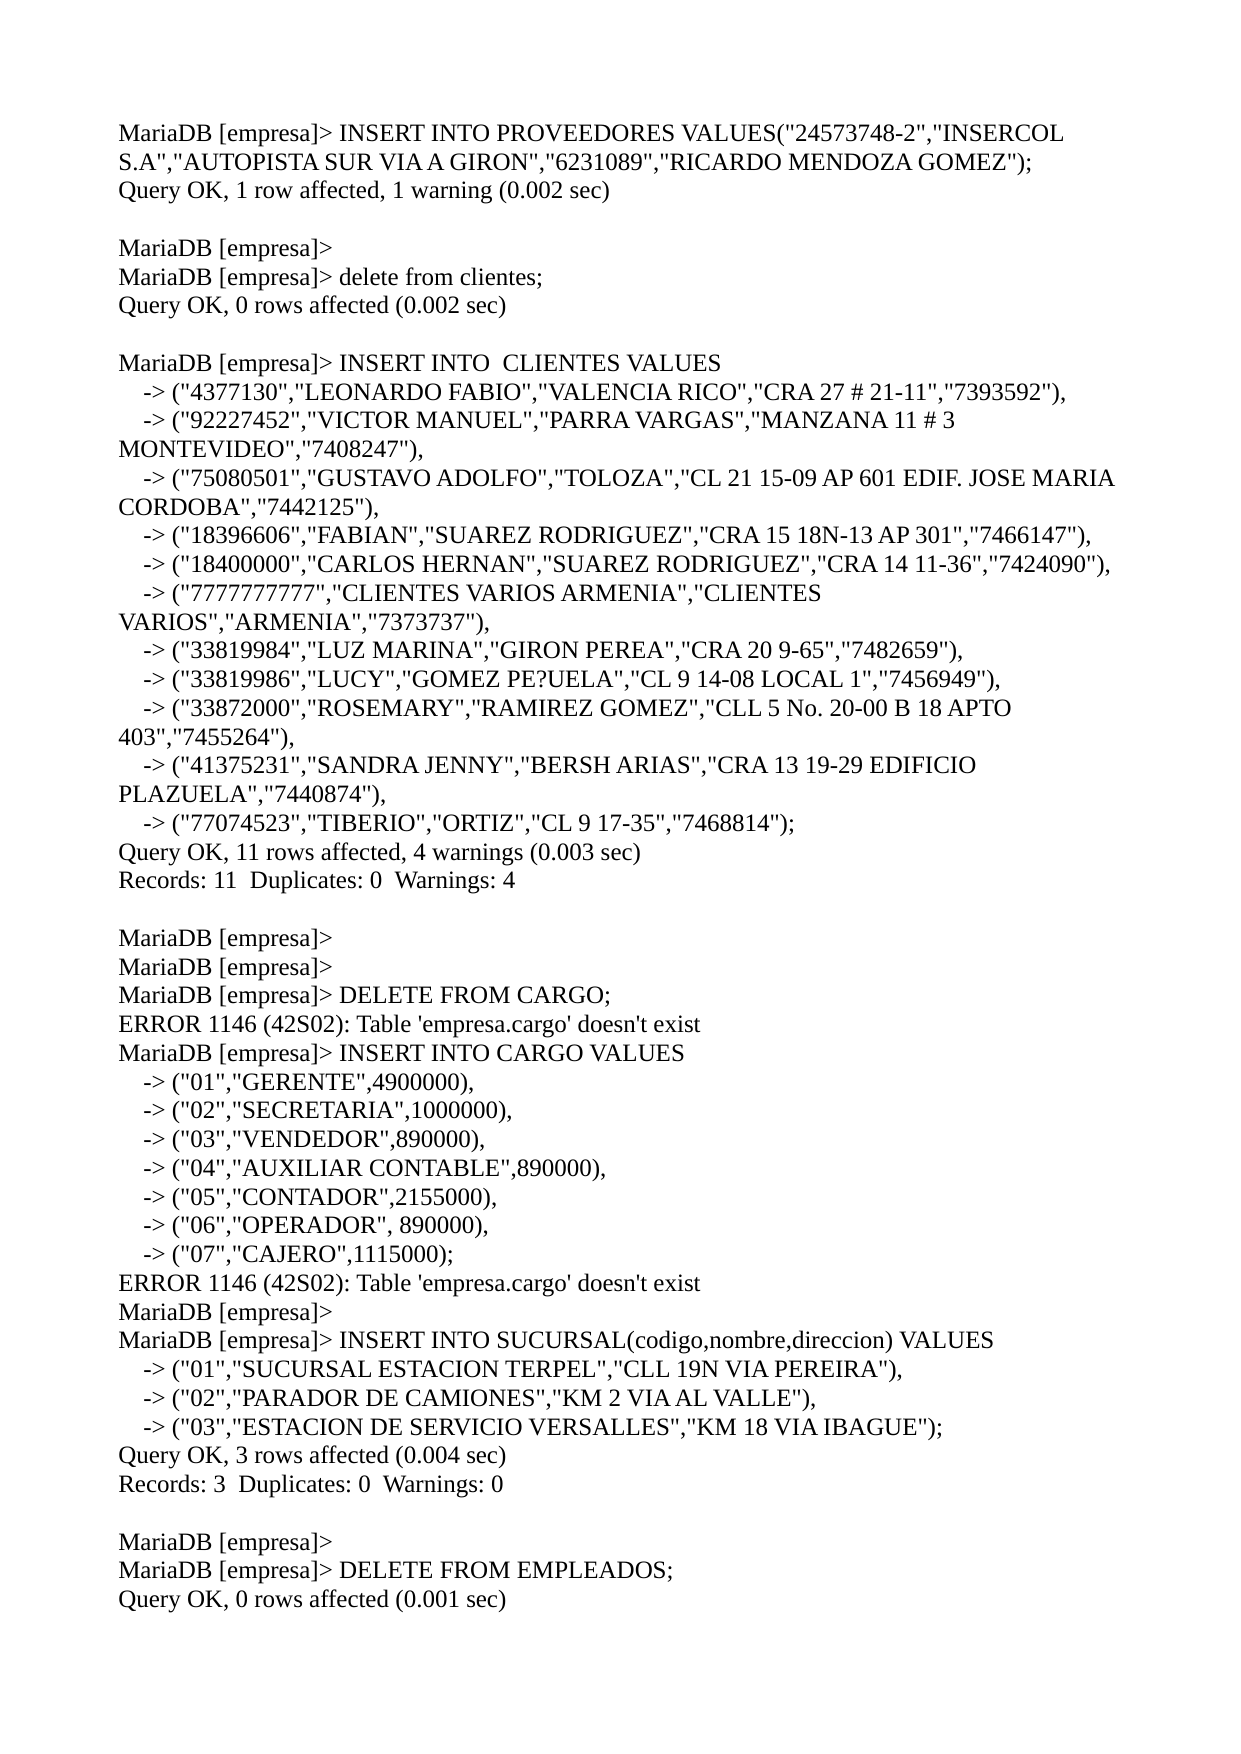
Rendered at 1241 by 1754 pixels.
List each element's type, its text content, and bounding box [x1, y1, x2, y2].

text -> ("05","CONTADOR",2155000), [118, 1182, 1122, 1211]
text -> ("4377130","LEONARDO FABIO","VALENCIA RICO","CRA 27 # 21-11","7393592"), [118, 377, 1122, 406]
text Query OK, 0 rows affected (0.002 sec) [118, 291, 1122, 319]
text MariaDB [empresa]> INSERT INTO CLIENTES VALUES [118, 348, 1122, 377]
text MariaDB [empresa]> [118, 1527, 1122, 1556]
text -> ("33819984","LUZ MARINA","GIRON PEREA","CRA 20 9-65","7482659"), [118, 636, 1122, 664]
text MariaDB [empresa]> INSERT INTO CARGO VALUES [118, 1038, 1122, 1067]
text -> ("33872000","ROSEMARY","RAMIREZ GOMEZ","CLL 5 No. 20-00 B 18 APTO 403","7455264"), [118, 693, 1122, 751]
text -> ("03","VENDEDOR",890000), [118, 1124, 1122, 1153]
text ERROR 1146 (42S02): Table 'empresa.cargo' doesn't exist [118, 1009, 1122, 1038]
text -> ("92227452","VICTOR MANUEL","PARRA VARGAS","MANZANA 11 # 3 MONTEVIDEO","7408247"), [118, 406, 1122, 463]
text MariaDB [empresa]> [118, 1297, 1122, 1326]
text MariaDB [empresa]> DELETE FROM EMPLEADOS; [118, 1556, 1122, 1584]
text Records: 3 Duplicates: 0 Warnings: 0 [118, 1469, 1122, 1498]
text -> ("77074523","TIBERIO","ORTIZ","CL 9 17-35","7468814"); [118, 808, 1122, 837]
text -> ("02","SECRETARIA",1000000), [118, 1096, 1122, 1124]
text MariaDB [empresa]> [118, 952, 1122, 981]
text -> ("04","AUXILIAR CONTABLE",890000), [118, 1153, 1122, 1182]
text Query OK, 11 rows affected, 4 warnings (0.003 sec) [118, 837, 1122, 866]
text -> ("01","SUCURSAL ESTACION TERPEL","CLL 19N VIA PEREIRA"), [118, 1354, 1122, 1383]
text MariaDB [empresa]> [118, 923, 1122, 952]
text MariaDB [empresa]> DELETE FROM CARGO; [118, 981, 1122, 1009]
text -> ("01","GERENTE",4900000), [118, 1067, 1122, 1096]
text -> ("41375231","SANDRA JENNY","BERSH ARIAS","CRA 13 19-29 EDIFICIO PLAZUELA","7440874"), [118, 751, 1122, 808]
text -> ("7777777777","CLIENTES VARIOS ARMENIA","CLIENTES VARIOS","ARMENIA","7373737"), [118, 578, 1122, 636]
text Records: 11 Duplicates: 0 Warnings: 4 [118, 866, 1122, 894]
text MariaDB [empresa]> [118, 233, 1122, 262]
text -> ("18400000","CARLOS HERNAN","SUAREZ RODRIGUEZ","CRA 14 11-36","7424090"), [118, 549, 1122, 578]
text Query OK, 3 rows affected (0.004 sec) [118, 1441, 1122, 1469]
text -> ("75080501","GUSTAVO ADOLFO","TOLOZA","CL 21 15-09 AP 601 EDIF. JOSE MARIA CORDOBA","7442125"), [118, 463, 1122, 521]
text Query OK, 1 row affected, 1 warning (0.002 sec) [118, 176, 1122, 204]
text -> ("33819986","LUCY","GOMEZ PE?UELA","CL 9 14-08 LOCAL 1","7456949"), [118, 664, 1122, 693]
text MariaDB [empresa]> INSERT INTO PROVEEDORES VALUES("24573748-2","INSERCOL S.A","AUTOPISTA SUR VIA A GIRON","6231089","RICARDO MENDOZA GOMEZ"); [118, 118, 1122, 176]
text Query OK, 0 rows affected (0.001 sec) [118, 1584, 1122, 1613]
text -> ("06","OPERADOR", 890000), [118, 1211, 1122, 1239]
text MariaDB [empresa]> delete from clientes; [118, 262, 1122, 291]
text -> ("18396606","FABIAN","SUAREZ RODRIGUEZ","CRA 15 18N-13 AP 301","7466147"), [118, 521, 1122, 549]
text ERROR 1146 (42S02): Table 'empresa.cargo' doesn't exist [118, 1268, 1122, 1297]
text -> ("07","CAJERO",1115000); [118, 1239, 1122, 1268]
text -> ("03","ESTACION DE SERVICIO VERSALLES","KM 18 VIA IBAGUE"); [118, 1412, 1122, 1441]
text MariaDB [empresa]> INSERT INTO SUCURSAL(codigo,nombre,direccion) VALUES [118, 1326, 1122, 1354]
text -> ("02","PARADOR DE CAMIONES","KM 2 VIA AL VALLE"), [118, 1383, 1122, 1412]
